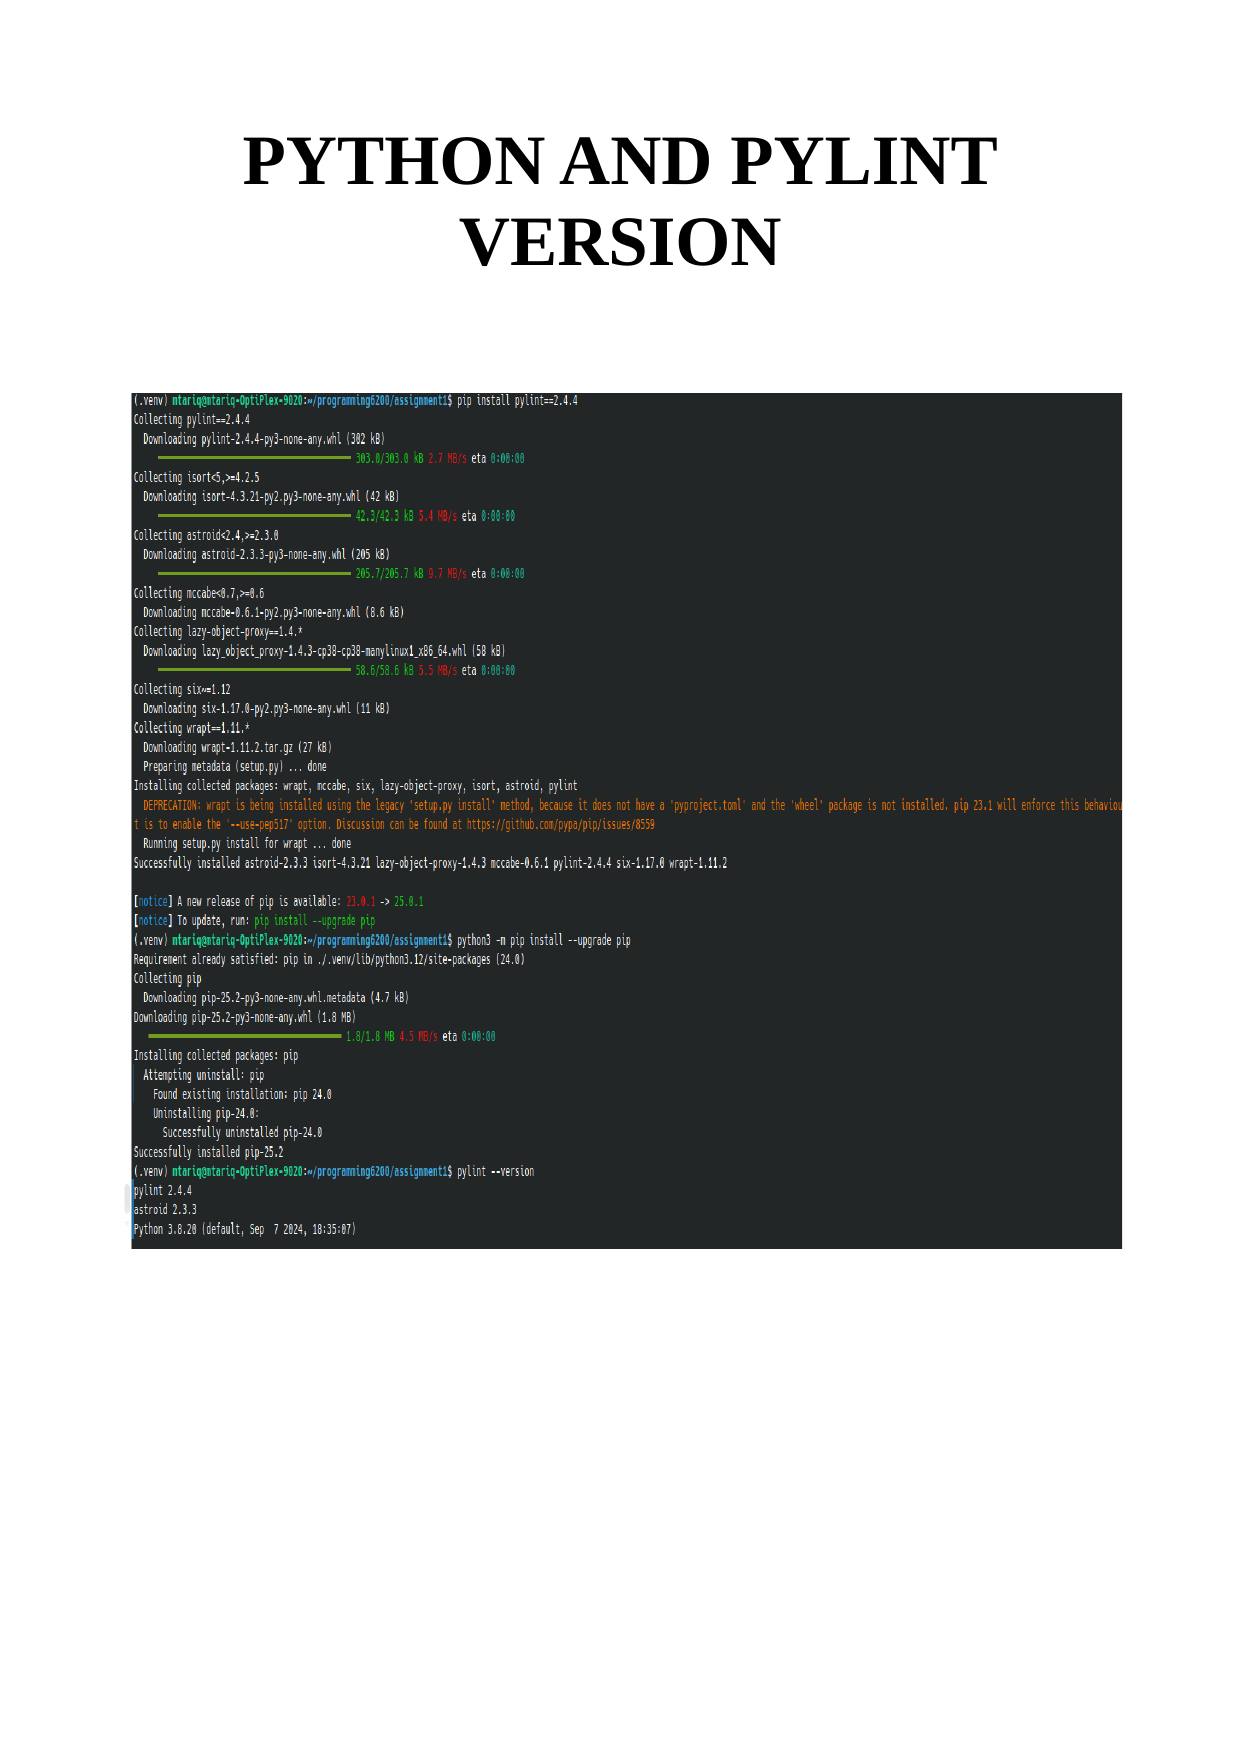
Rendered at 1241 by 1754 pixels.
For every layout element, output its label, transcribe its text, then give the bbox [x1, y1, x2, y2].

text PYTHON AND PYLINT VERSION [118, 118, 1122, 281]
picture [118, 393, 1123, 1249]
